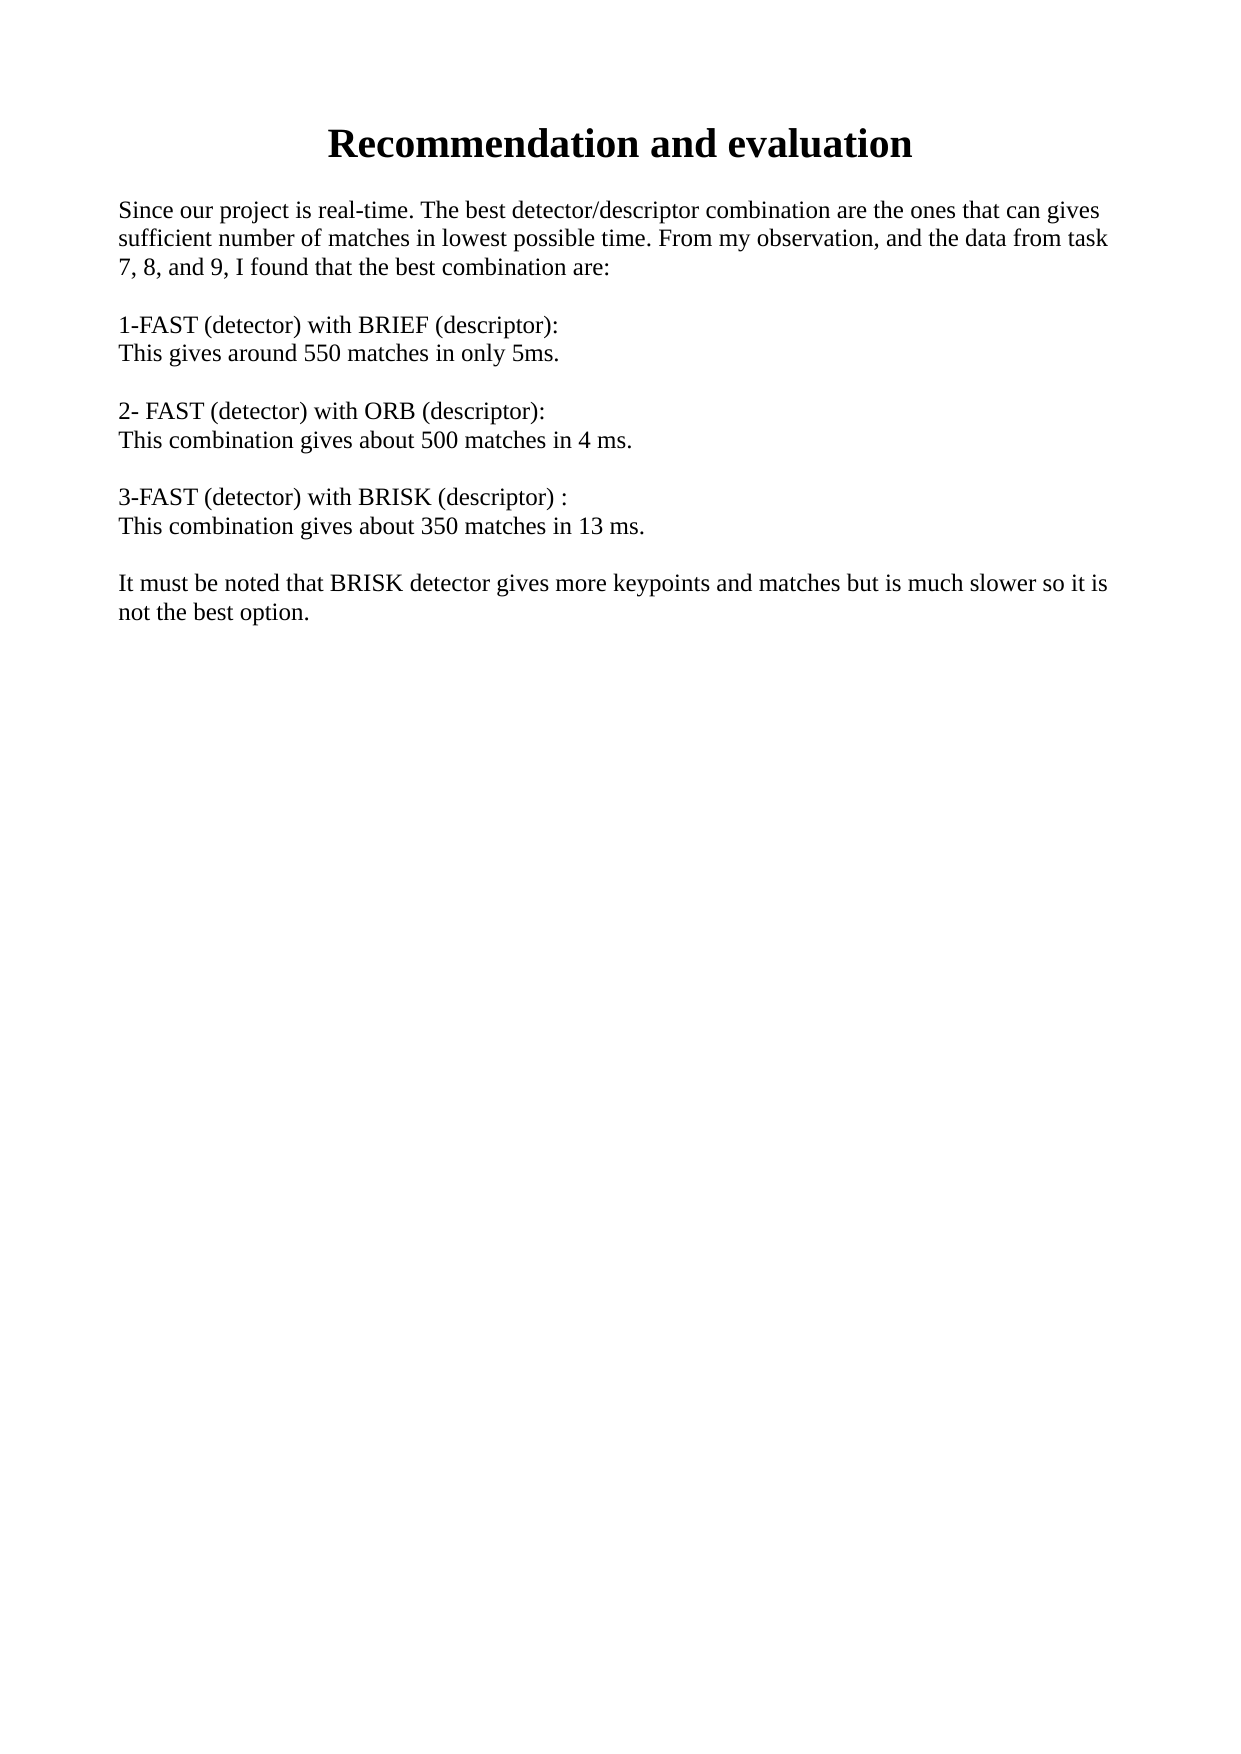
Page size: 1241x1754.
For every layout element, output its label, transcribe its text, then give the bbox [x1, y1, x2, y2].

text Recommendation and evaluation [118, 118, 1122, 166]
text 2- FAST (detector) with ORB (descriptor): [118, 396, 1122, 425]
text This combination gives about 500 matches in 4 ms. [118, 425, 1122, 453]
text 3-FAST (detector) with BRISK (descriptor) : [118, 482, 1122, 511]
text Since our project is real-time. The best detector/descriptor combination are the ones that can gives sufficient number of matches in lowest possible time. From my observation, and the data from task 7, 8, and 9, I found that the best combination are: [118, 195, 1122, 281]
text 1-FAST (detector) with BRIEF (descriptor): [118, 310, 1122, 338]
text It must be noted that BRISK detector gives more keypoints and matches but is much slower so it is not the best option. [118, 568, 1122, 626]
text This combination gives about 350 matches in 13 ms. [118, 511, 1122, 540]
text This gives around 550 matches in only 5ms. [118, 338, 1122, 367]
